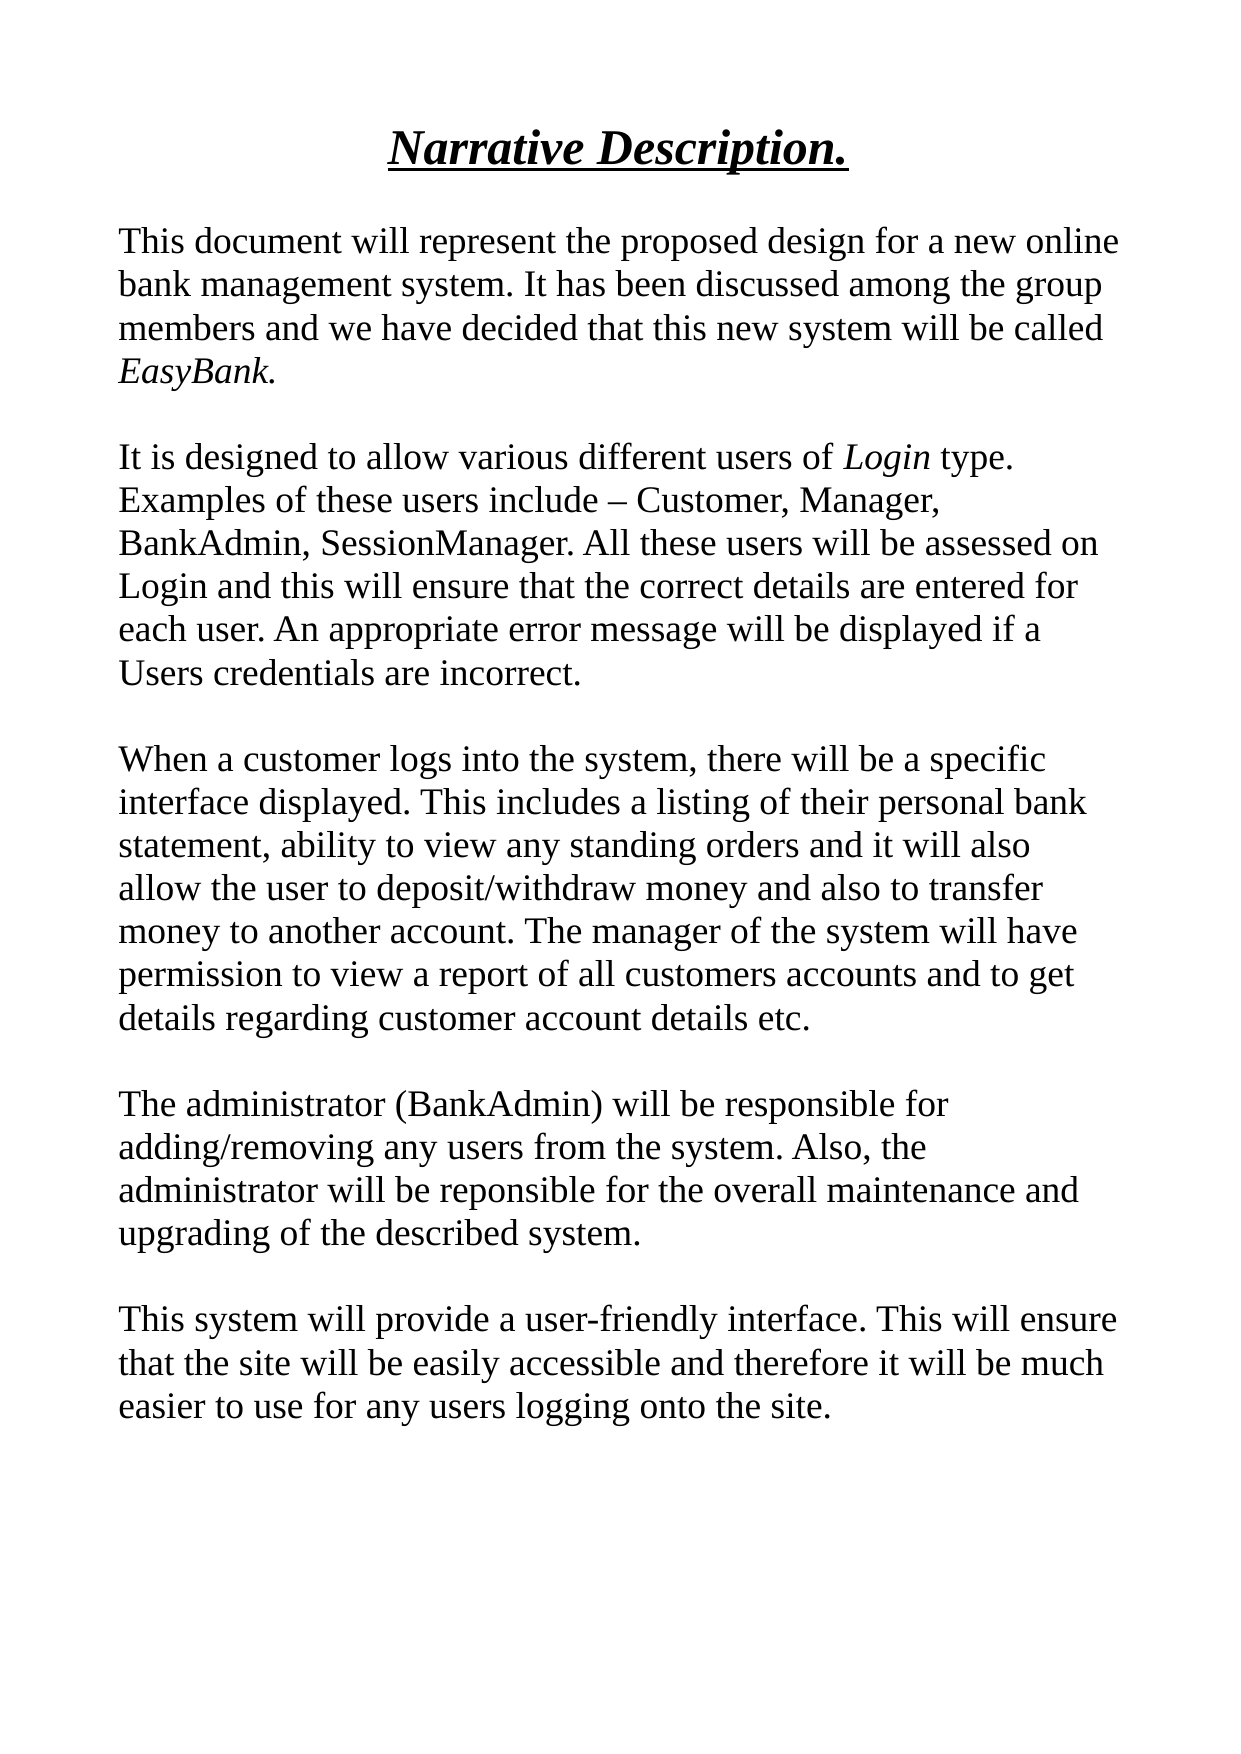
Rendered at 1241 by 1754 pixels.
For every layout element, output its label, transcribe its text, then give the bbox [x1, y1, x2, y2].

text This document will represent the proposed design for a new online [118, 219, 1122, 262]
text The administrator (BankAdmin) will be responsible for adding/removing any users from the system. Also, the administrator will be reponsible for the overall maintenance and upgrading of the described system. [118, 1081, 1122, 1254]
text bank management system. It has been discussed among the group members and we have decided that this new system will be called [118, 262, 1122, 348]
text This system will provide a user-friendly interface. This will ensure that the site will be easily accessible and therefore it will be much easier to use for any users logging onto the site. [118, 1297, 1122, 1426]
text EasyBank. [118, 348, 1122, 391]
text When a customer logs into the system, there will be a specific interface displayed. This includes a listing of their personal bank statement, ability to view any standing orders and it will also allow the user to deposit/withdraw money and also to transfer money to another account. The manager of the system will have permission to view a report of all customers accounts and to get details regarding customer account details etc. [118, 736, 1122, 1038]
text Narrative Description. [118, 118, 1122, 176]
text It is designed to allow various different users of Login type. Examples of these users include – Customer, Manager, BankAdmin, SessionManager. All these users will be assessed on Login and this will ensure that the correct details are entered for each user. An appropriate error message will be displayed if a Users credentials are incorrect. [118, 434, 1122, 693]
